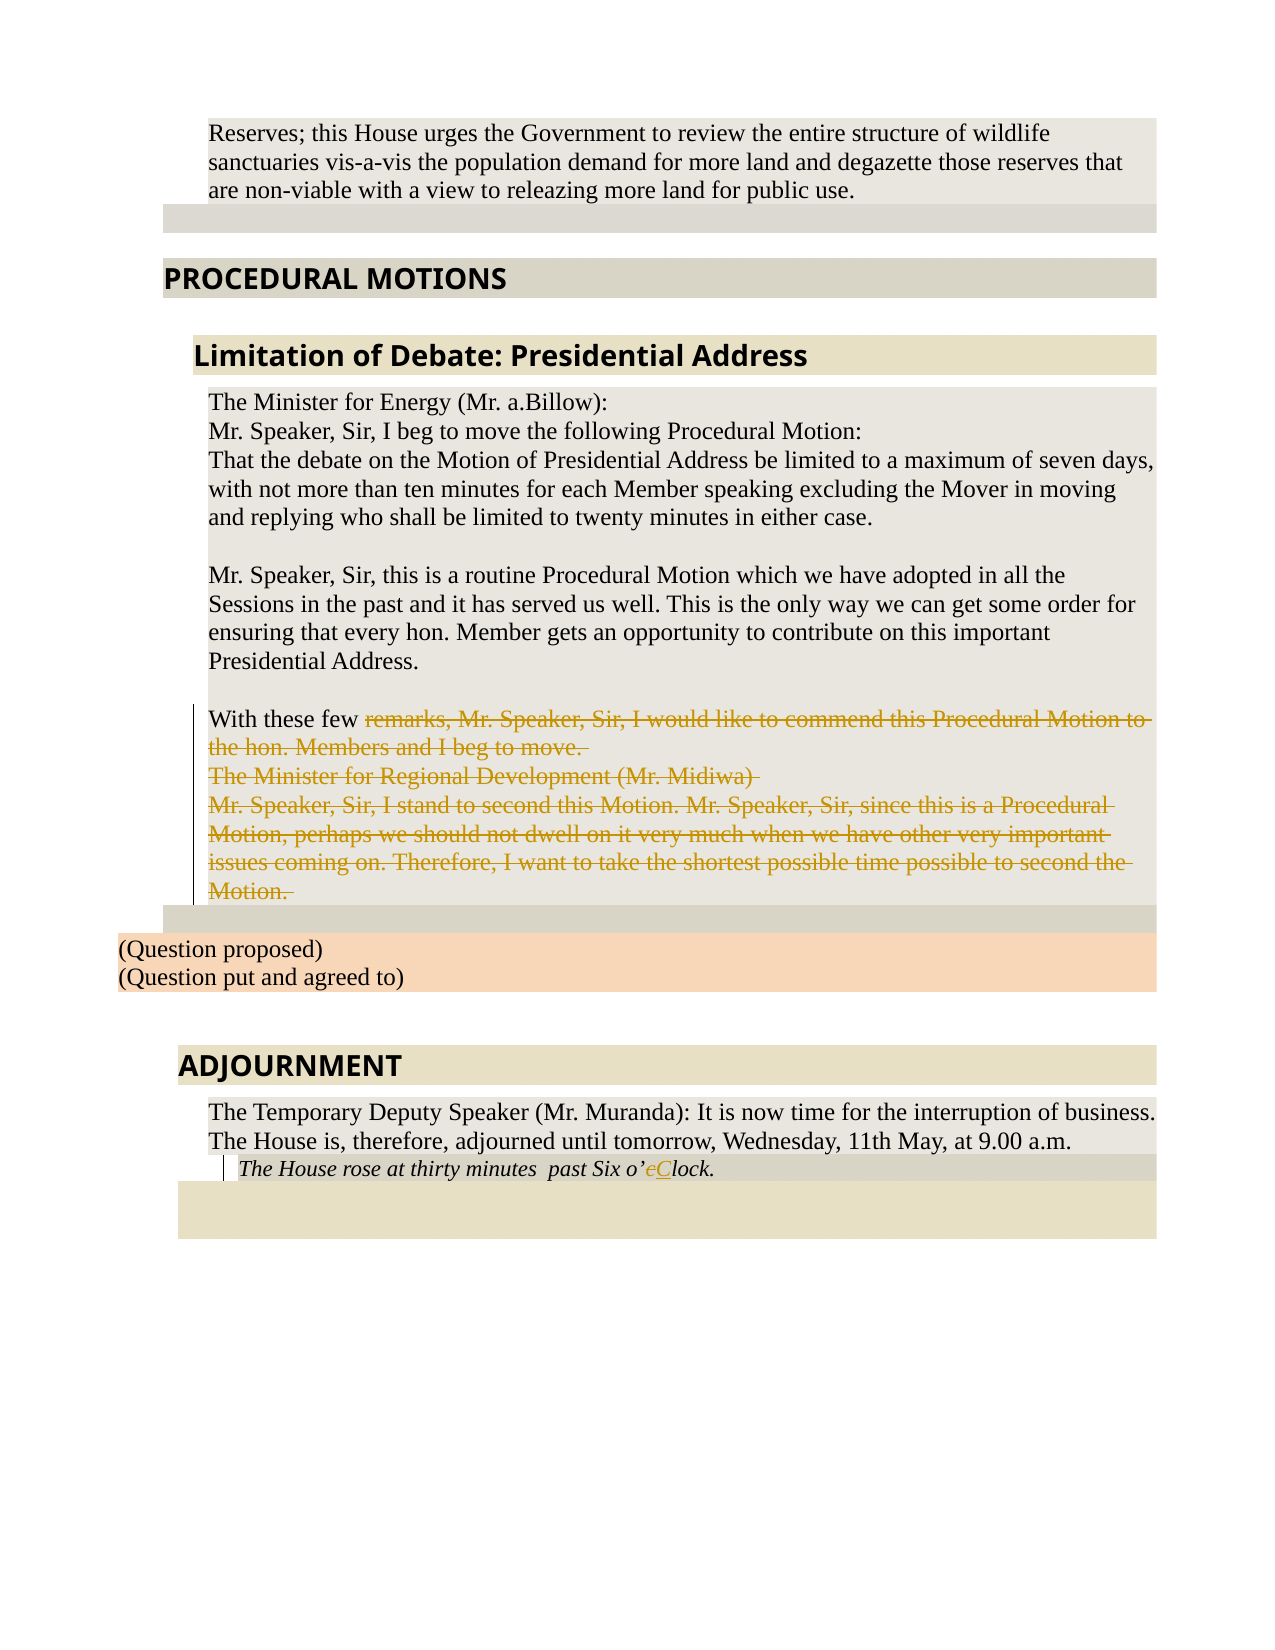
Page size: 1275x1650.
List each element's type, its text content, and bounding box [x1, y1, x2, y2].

subtitle PROCEDURAL MOTIONS [163, 258, 1157, 298]
picture [481, 778, 490, 783]
picture [208, 675, 1157, 704]
picture [118, 761, 1157, 934]
text With these few [208, 704, 1157, 761]
text Mr. Speaker, Sir, this is a routine Procedural Motion which we have adopted in all the Sessions in the past and it has served us well. This is the only way we can get some order for ensuring that every hon. Member gets an opportunity to contribute on this important Presidential Address. [208, 560, 1157, 675]
text (Question proposed) [118, 934, 1157, 962]
picture [163, 204, 1157, 233]
picture [208, 531, 1157, 560]
picture [208, 769, 214, 777]
subtitle ADJOURNMENT [178, 1045, 1157, 1085]
text The House rose at thirty minutes past Six o’Clock. [238, 1155, 1157, 1181]
subtitle Limitation of Debate: Presidential Address [193, 335, 1157, 375]
picture [481, 769, 490, 777]
text That the debate on the Motion of Presidential Address be limited to a maximum of seven days, with not more than ten minutes for each Member speaking excluding the Mover in moving and replying who shall be limited to twenty minutes in either case. [208, 445, 1157, 531]
text Mr. Speaker, Sir, I beg to move the following Procedural Motion: [208, 416, 1157, 445]
text The Temporary Deputy Speaker (Mr. Muranda): It is now time for the interruption of business. The House is, therefore, adjourned until tomorrow, Wednesday, 11th May, at 9.00 a.m. [208, 1097, 1157, 1155]
text Reserves; this House urges the Government to review the entire structure of wildlife sanctuaries vis-a-vis the population demand for more land and degazette those reserves that are non-viable with a view to releazing more land for public use. [208, 118, 1157, 204]
text The Minister for Energy (Mr. a.Billow): [208, 387, 1157, 416]
picture [384, 769, 390, 776]
text (Question put and agreed to) [118, 962, 1157, 991]
picture [178, 1181, 1157, 1239]
